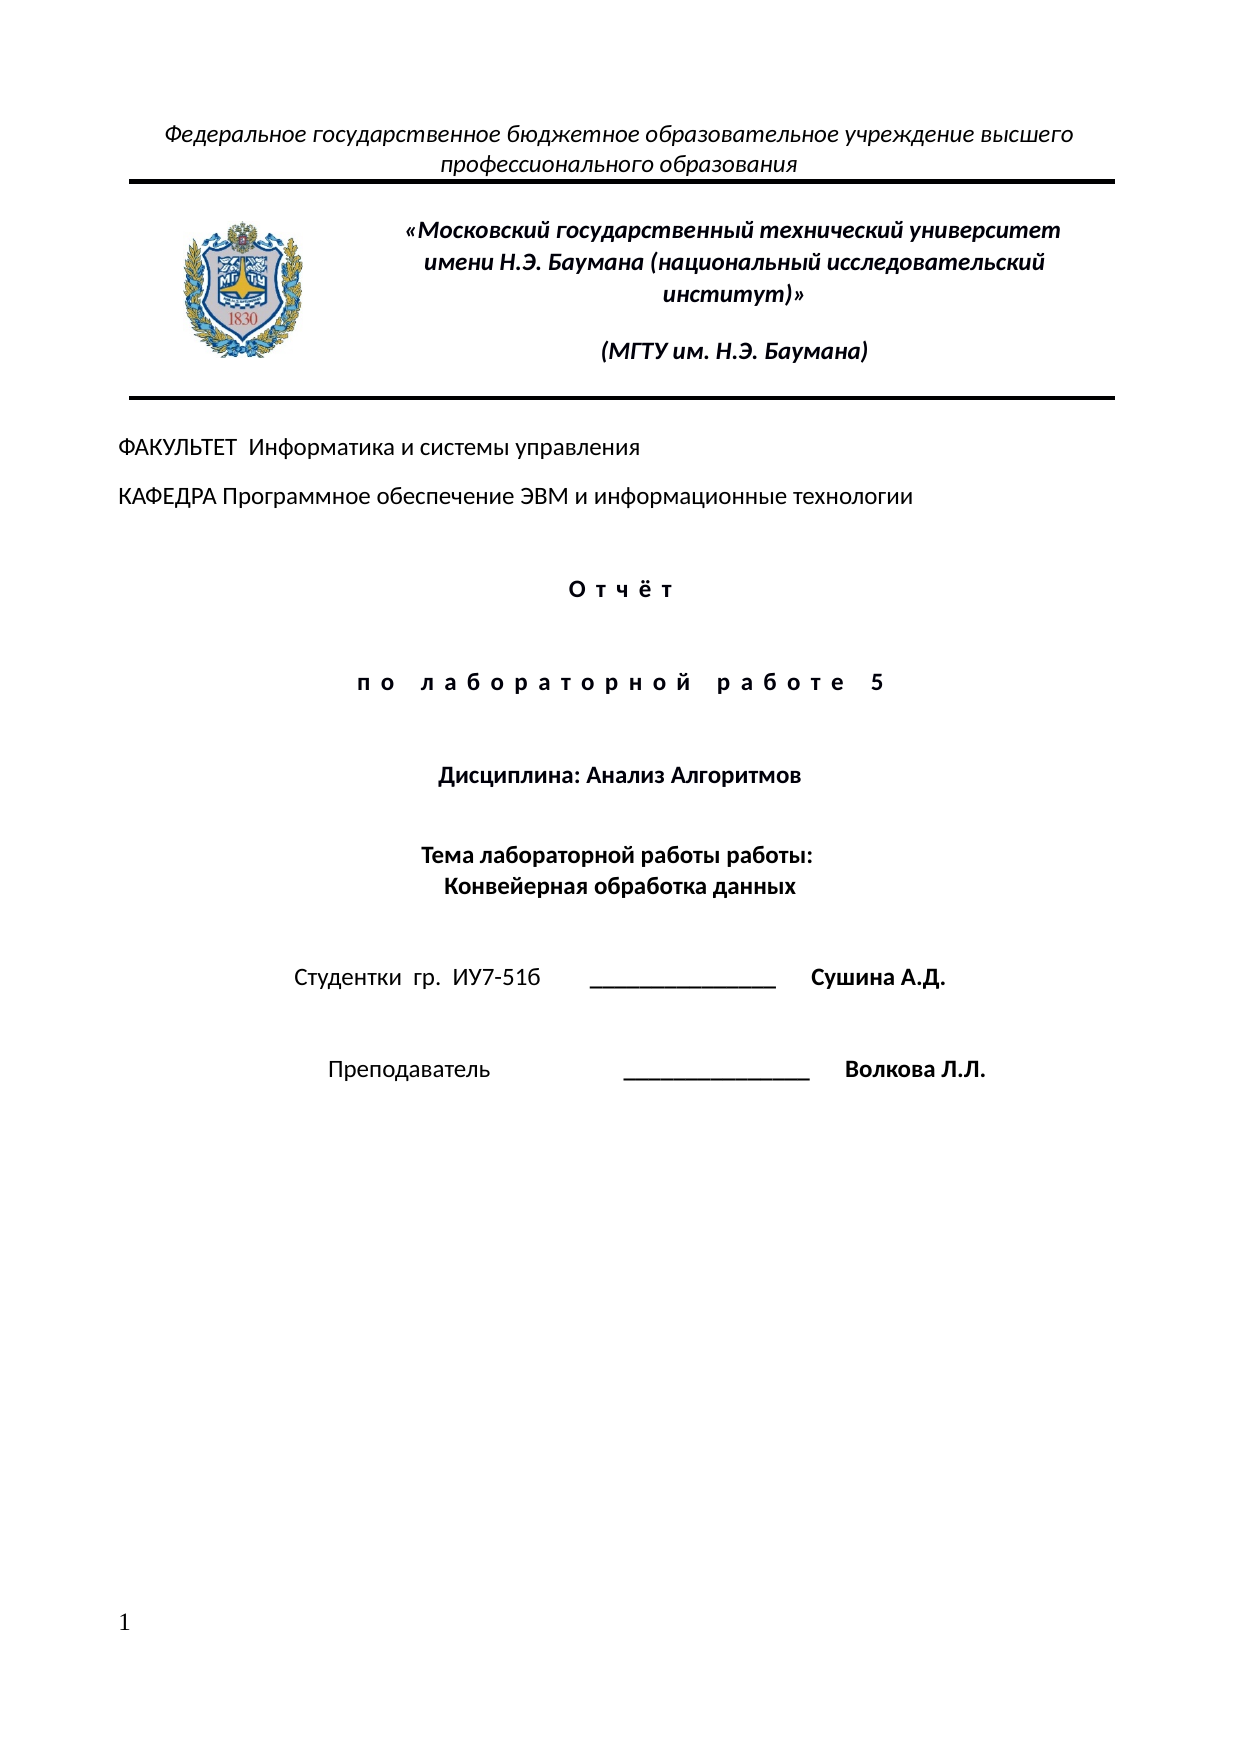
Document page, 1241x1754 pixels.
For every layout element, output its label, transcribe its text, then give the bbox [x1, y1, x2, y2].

text Конвейерная обработка данных [118, 870, 1122, 901]
text ФАКУЛЬТЕТ Информатика и системы управления [118, 431, 1122, 461]
picture [183, 221, 303, 358]
text Отчёт [118, 573, 1122, 603]
text КАФЕДРА Программное обеспечение ЭВМ и информационные технологии [118, 480, 1122, 511]
text Тема лабораторной работы работы: [118, 839, 1122, 870]
table_header «Московский государственный технический университет имени Н.Э. Баумана (национальный исследовательский институт)» (МГТУ им. Н.Э. Баумана) [356, 184, 1115, 396]
text Преподаватель _______________ Волкова Л.Л. [192, 1053, 1122, 1084]
text по лабораторной работе 5 [118, 666, 1122, 696]
table_header [129, 184, 356, 396]
text Студентки гр. ИУ7-51б _______________ Сушина А.Д. [118, 962, 1122, 992]
text Федеральное государственное бюджетное образовательное учреждение высшего профессионального образования [118, 118, 1122, 179]
text Дисциплина: Анализ Алгоритмов [118, 759, 1122, 789]
